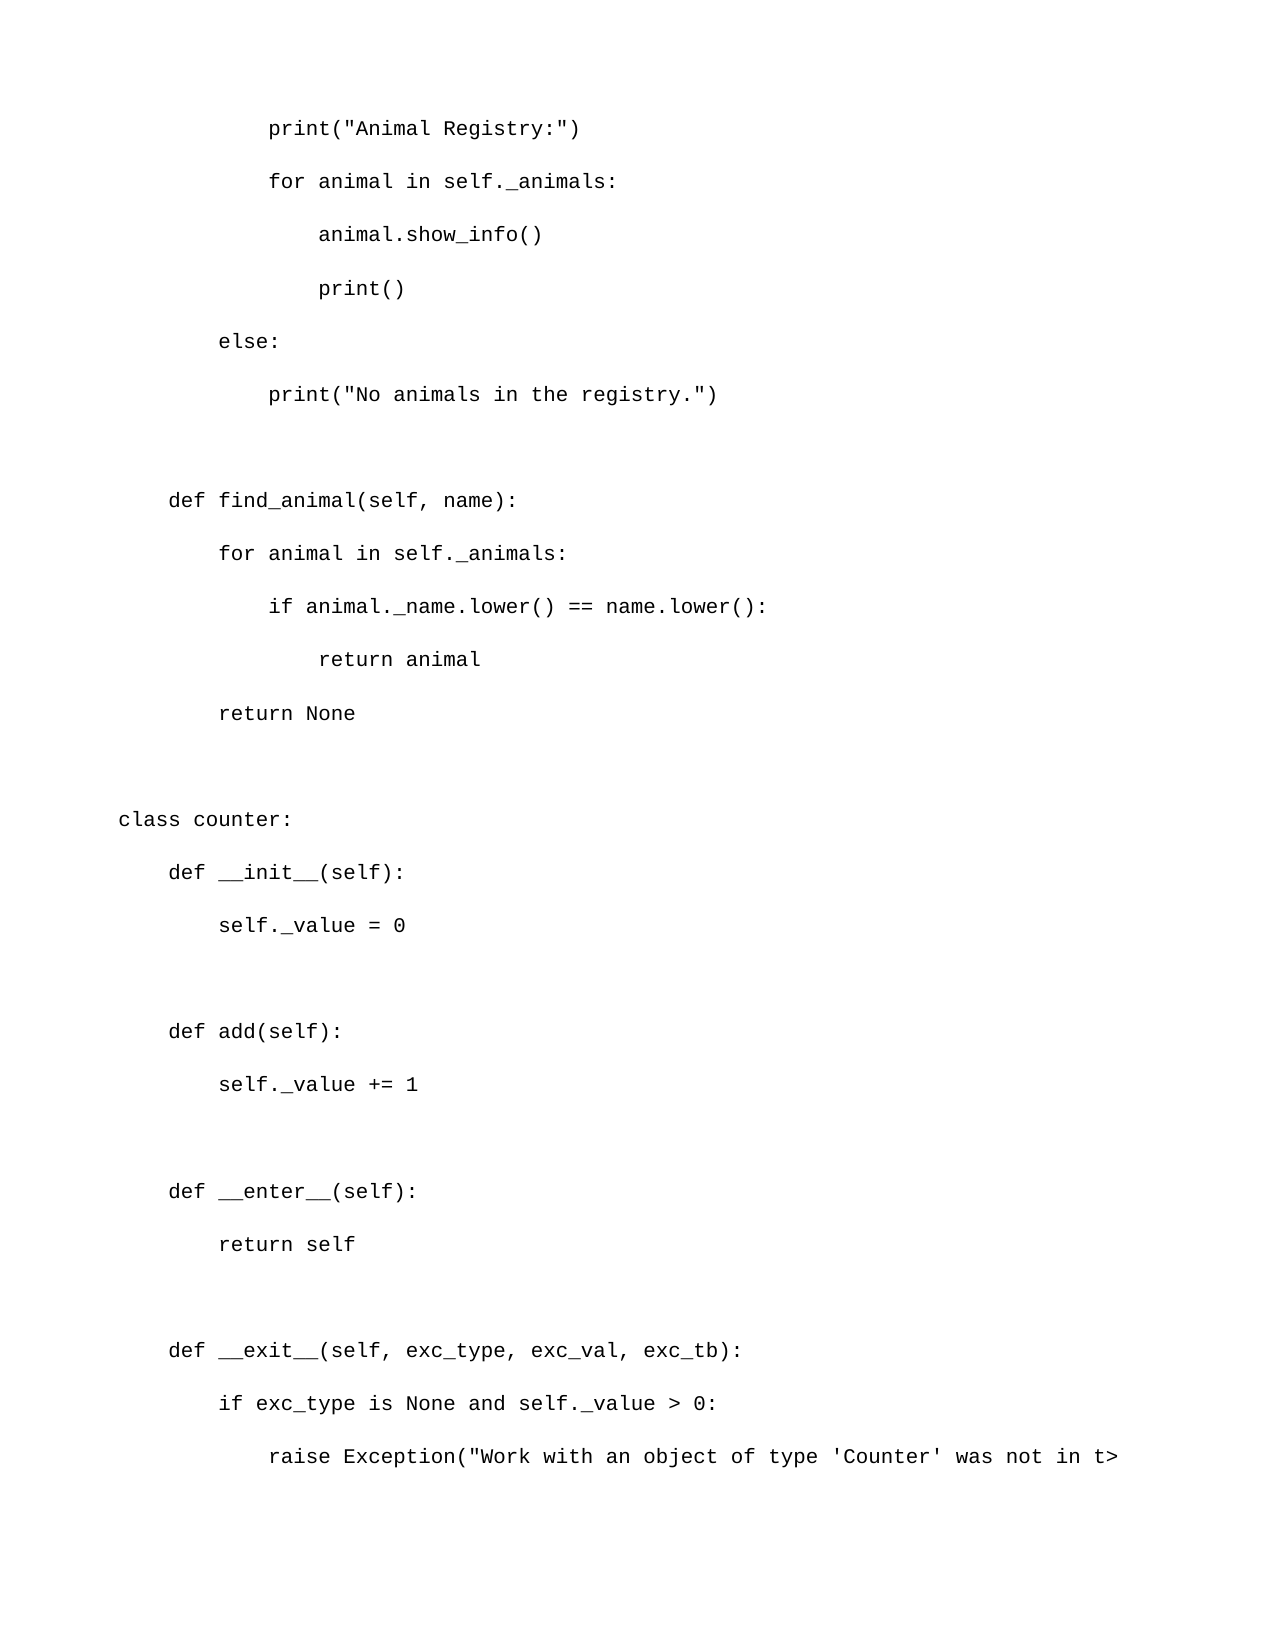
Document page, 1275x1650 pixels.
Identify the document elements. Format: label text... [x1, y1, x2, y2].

text return self [118, 1234, 1157, 1257]
text def __exit__(self, exc_type, exc_val, exc_tb): [118, 1340, 1157, 1364]
text else: [118, 331, 1157, 354]
text raise Exception("Work with an object of type 'Counter' was not in t> [118, 1446, 1157, 1470]
text print("No animals in the registry.") [118, 384, 1157, 407]
text animal.show_info() [118, 224, 1157, 248]
text def __init__(self): [118, 862, 1157, 886]
text print() [118, 277, 1157, 301]
text print("Animal Registry:") [118, 118, 1157, 142]
text def add(self): [118, 1021, 1157, 1045]
text return None [118, 702, 1157, 726]
text for animal in self._animals: [118, 543, 1157, 567]
text return animal [118, 649, 1157, 673]
text class counter: [118, 809, 1157, 832]
text for animal in self._animals: [118, 171, 1157, 195]
text def __enter__(self): [118, 1181, 1157, 1204]
text if animal._name.lower() == name.lower(): [118, 596, 1157, 620]
text if exc_type is None and self._value > 0: [118, 1393, 1157, 1417]
text self._value += 1 [118, 1074, 1157, 1098]
text self._value = 0 [118, 915, 1157, 939]
text def find_animal(self, name): [118, 490, 1157, 514]
